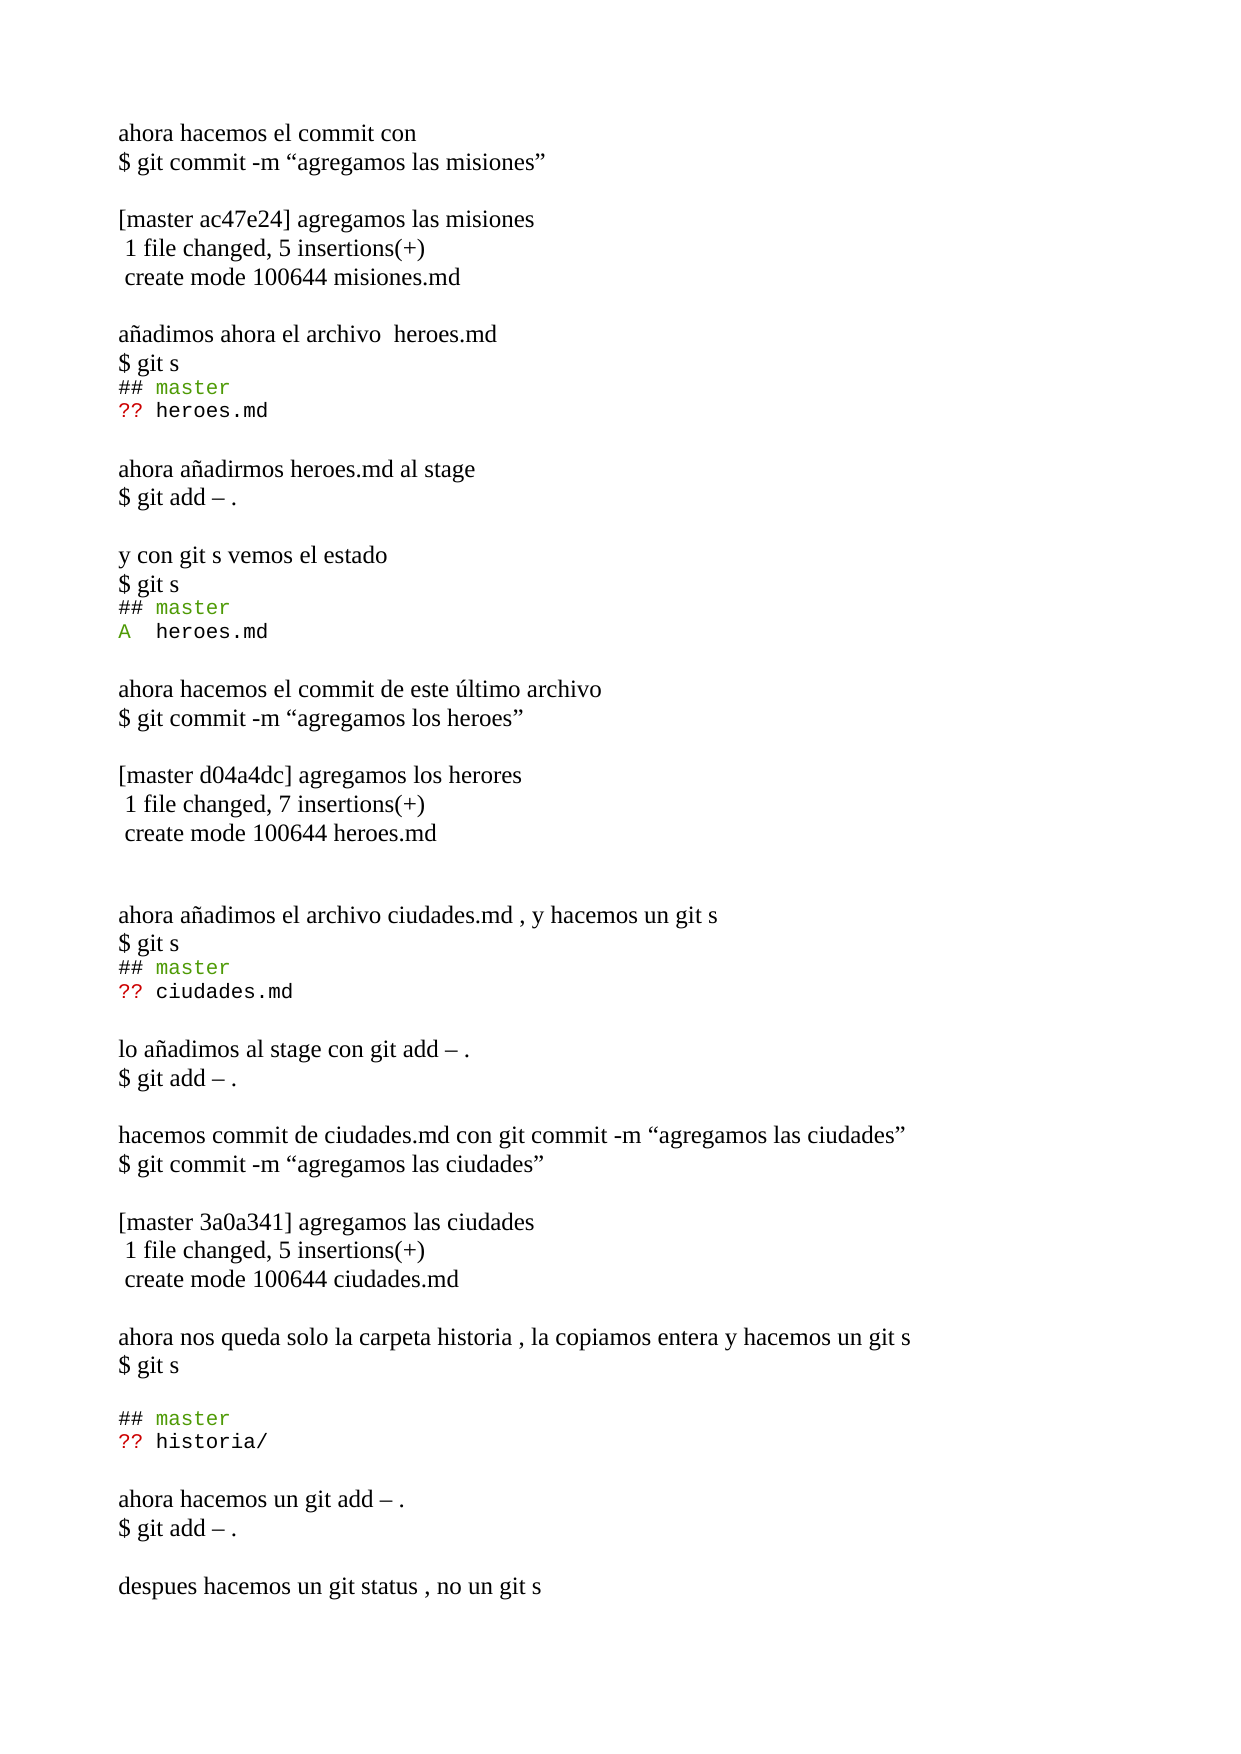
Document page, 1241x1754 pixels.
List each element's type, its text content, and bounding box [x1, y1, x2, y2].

text 1 file changed, 5 insertions(+) [118, 233, 1122, 262]
text hacemos commit de ciudades.md con git commit -m “agregamos las ciudades” [118, 1120, 1122, 1149]
text ?? historia/ [118, 1431, 1122, 1455]
text $ git s [118, 569, 1122, 597]
text 1 file changed, 7 insertions(+) [118, 789, 1122, 818]
text $ git commit -m “agregamos los heroes” [118, 703, 1122, 732]
text $ git commit -m “agregamos las ciudades” [118, 1149, 1122, 1178]
text $ git add – . [118, 1513, 1122, 1542]
text despues hacemos un git status , no un git s [118, 1571, 1122, 1599]
text ahora añadirmos heroes.md al stage [118, 454, 1122, 482]
text ?? heroes.md [118, 401, 1122, 424]
text [master ac47e24] agregamos las misiones [118, 204, 1122, 233]
text ## master [118, 597, 1122, 621]
text $ git commit -m “agregamos las misiones” [118, 147, 1122, 176]
text ahora hacemos un git add – . [118, 1484, 1122, 1513]
text 1 file changed, 5 insertions(+) [118, 1235, 1122, 1264]
text ## master [118, 1408, 1122, 1431]
text [master 3a0a341] agregamos las ciudades [118, 1207, 1122, 1235]
text ahora hacemos el commit con [118, 118, 1122, 147]
text ?? ciudades.md [118, 981, 1122, 1004]
text A heroes.md [118, 621, 1122, 645]
text añadimos ahora el archivo heroes.md [118, 319, 1122, 348]
text [master d04a4dc] agregamos los herores [118, 760, 1122, 789]
text ahora hacemos el commit de este último archivo [118, 674, 1122, 703]
text create mode 100644 heroes.md [118, 818, 1122, 847]
text create mode 100644 misiones.md [118, 262, 1122, 291]
text create mode 100644 ciudades.md [118, 1264, 1122, 1293]
text $ git s [118, 928, 1122, 957]
text $ git s [118, 348, 1122, 377]
text ## master [118, 957, 1122, 981]
text lo añadimos al stage con git add – . [118, 1034, 1122, 1063]
text ahora nos queda solo la carpeta historia , la copiamos entera y hacemos un git s [118, 1322, 1122, 1350]
text y con git s vemos el estado [118, 540, 1122, 569]
text ahora añadimos el archivo ciudades.md , y hacemos un git s [118, 900, 1122, 928]
text $ git add – . [118, 482, 1122, 511]
text ## master [118, 377, 1122, 401]
text $ git add – . [118, 1063, 1122, 1092]
text $ git s [118, 1350, 1122, 1379]
